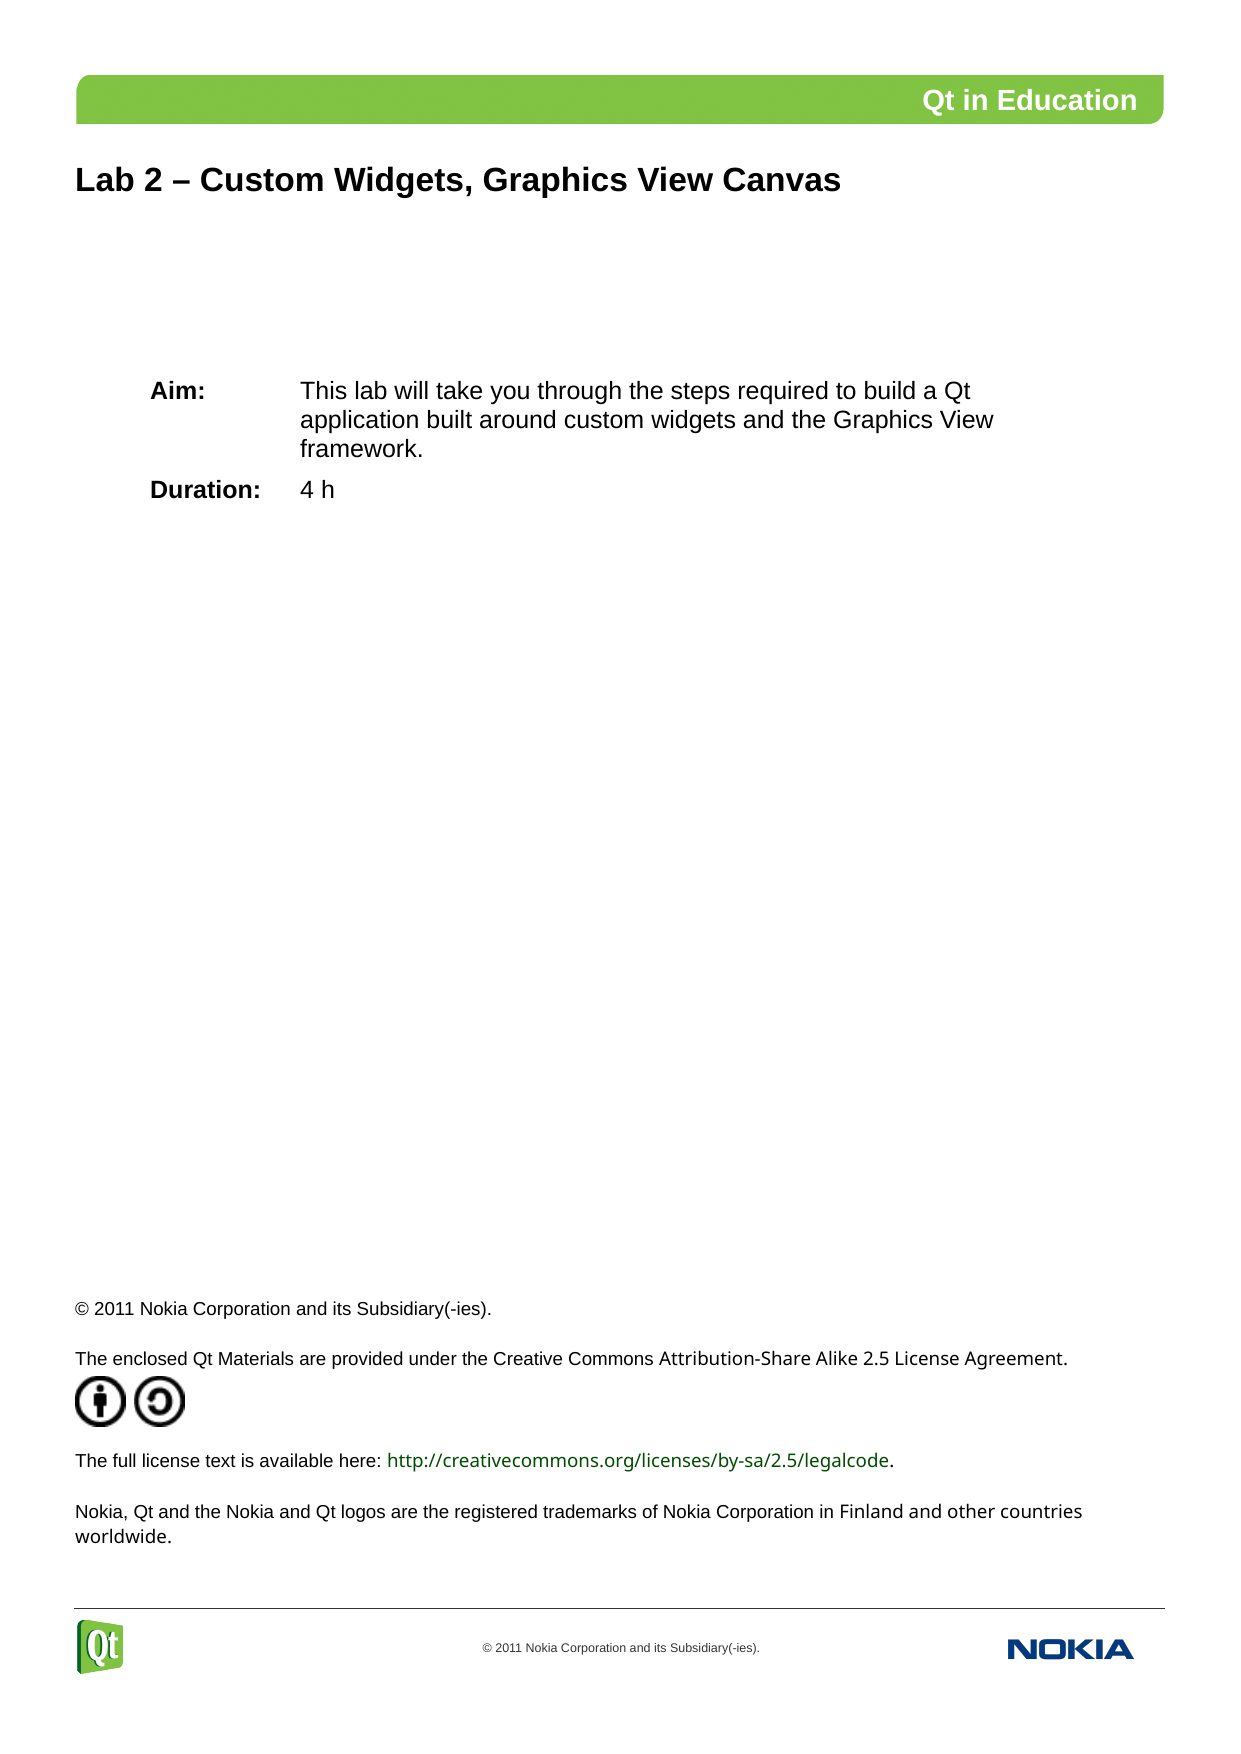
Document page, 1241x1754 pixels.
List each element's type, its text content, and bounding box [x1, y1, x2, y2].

picture [978, 1610, 1164, 1688]
text The enclosed Qt Materials are provided under the Creative Commons Attribution-Share Alike 2.5 License Agreement. [75, 1345, 1165, 1370]
text © 2011 Nokia Corporation and its Subsidiary(-ies). [75, 1298, 1165, 1319]
picture [134, 1376, 185, 1427]
picture [76, 75, 1164, 124]
picture [73, 1615, 127, 1679]
text Aim: This lab will take you through the steps required to build a Qt application built around custom widgets and the Graphics View framework. [150, 376, 1090, 462]
subtitle Lab 2 – Custom Widgets, Graphics View Canvas [75, 160, 1165, 199]
text Duration: 4 h [150, 475, 1090, 503]
picture [75, 1376, 126, 1427]
text The full license text is available here: http://creativecommons.org/licenses/by-sa/2.5/legalcode. [75, 1447, 1165, 1472]
text Nokia, Qt and the Nokia and Qt logos are the registered trademarks of Nokia Corporation in Finland and other countries worldwide. [75, 1498, 1165, 1549]
